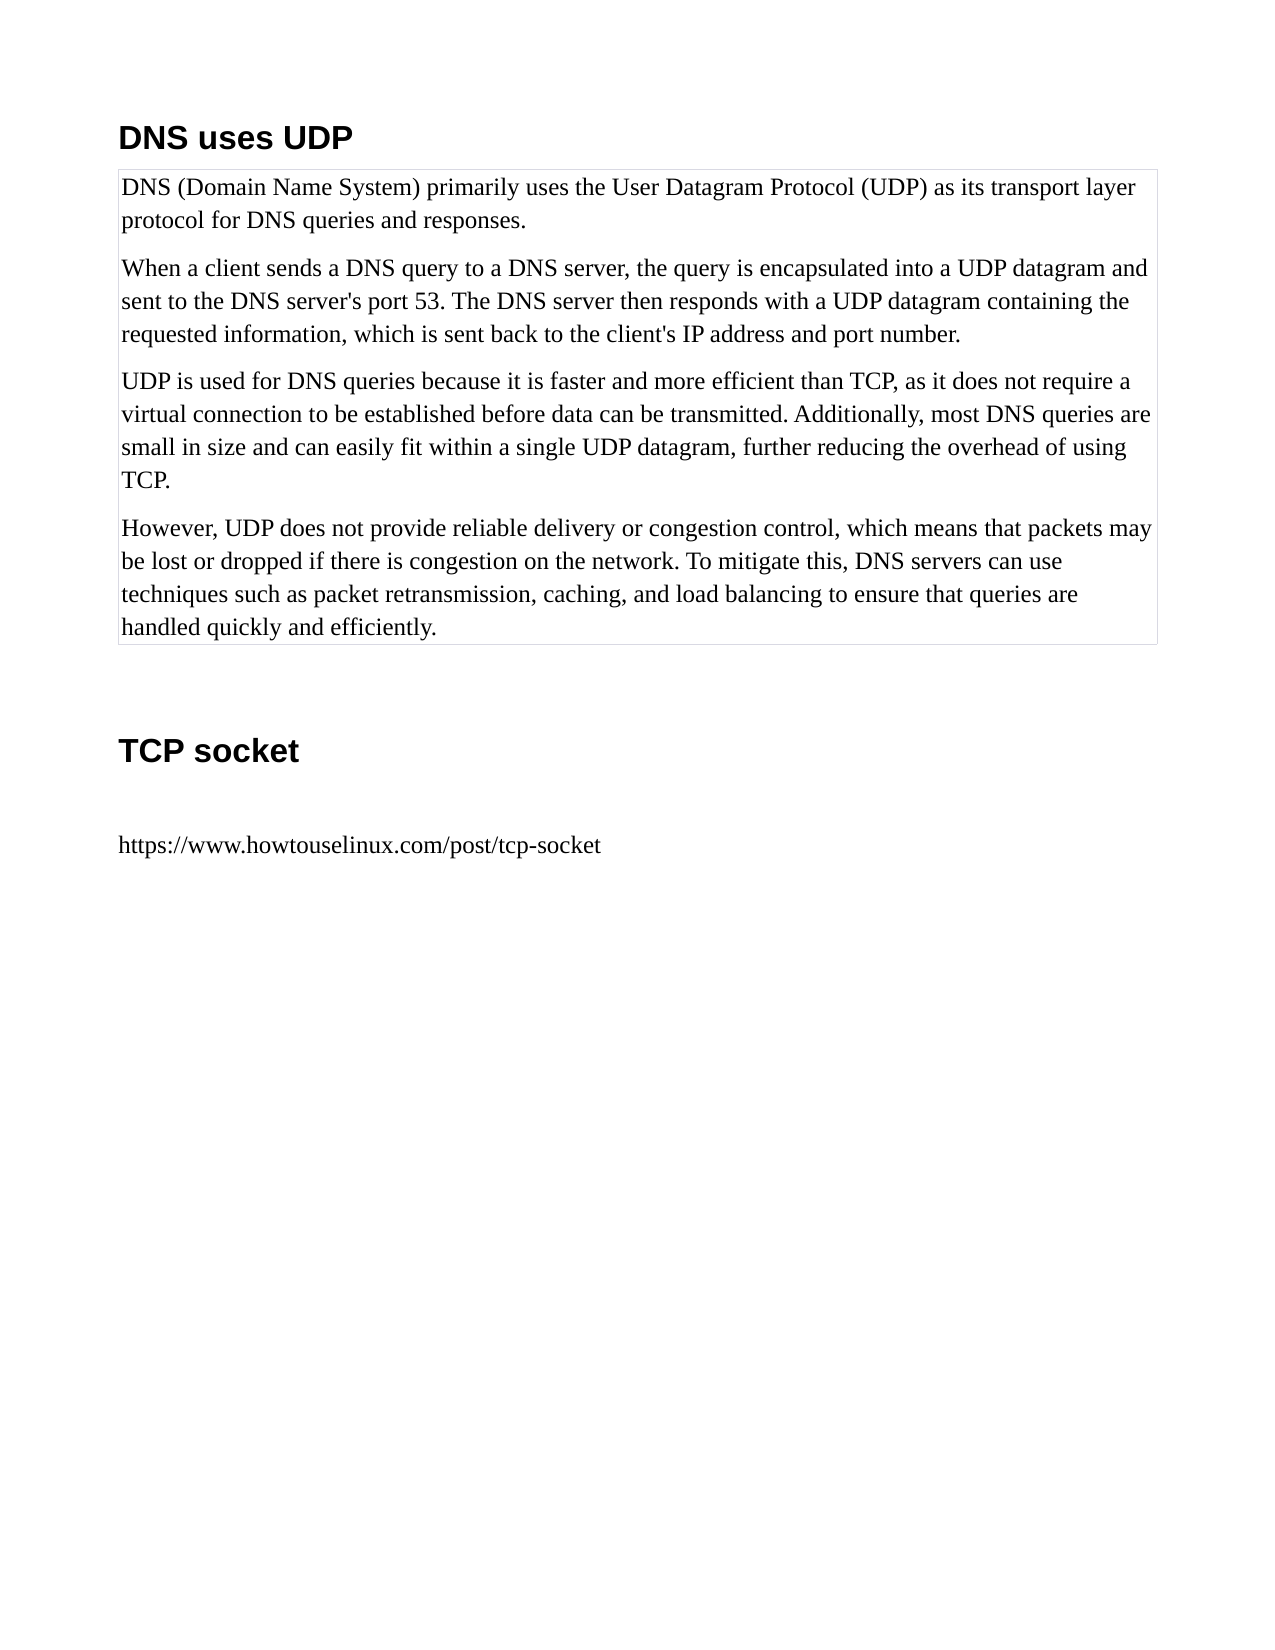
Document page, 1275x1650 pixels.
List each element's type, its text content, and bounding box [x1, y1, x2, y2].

subtitle TCP socket [118, 731, 1157, 769]
text UDP is used for DNS queries because it is faster and more efficient than TCP, as it does not require a virtual connection to be established before data can be transmitted. Additionally, most DNS queries are small in size and can easily fit within a single UDP datagram, further reducing the overhead of using TCP. [119, 363, 1157, 494]
text However, UDP does not provide reliable delivery or congestion control, which means that packets may be lost or dropped if there is congestion on the network. To mitigate this, DNS servers can use techniques such as packet retransmission, caching, and load balancing to ensure that queries are handled quickly and efficiently. [119, 510, 1157, 644]
text https://www.howtouselinux.com/post/tcp-socket [118, 830, 1157, 858]
subtitle DNS uses UDP [118, 118, 1157, 157]
text When a client sends a DNS query to a DNS server, the query is encapsulated into a UDP datagram and sent to the DNS server's port 53. The DNS server then responds with a UDP datagram containing the requested information, which is sent back to the client's IP address and port number. [119, 250, 1157, 347]
text DNS (Domain Name System) primarily uses the User Datagram Protocol (UDP) as its transport layer protocol for DNS queries and responses. [119, 170, 1157, 234]
